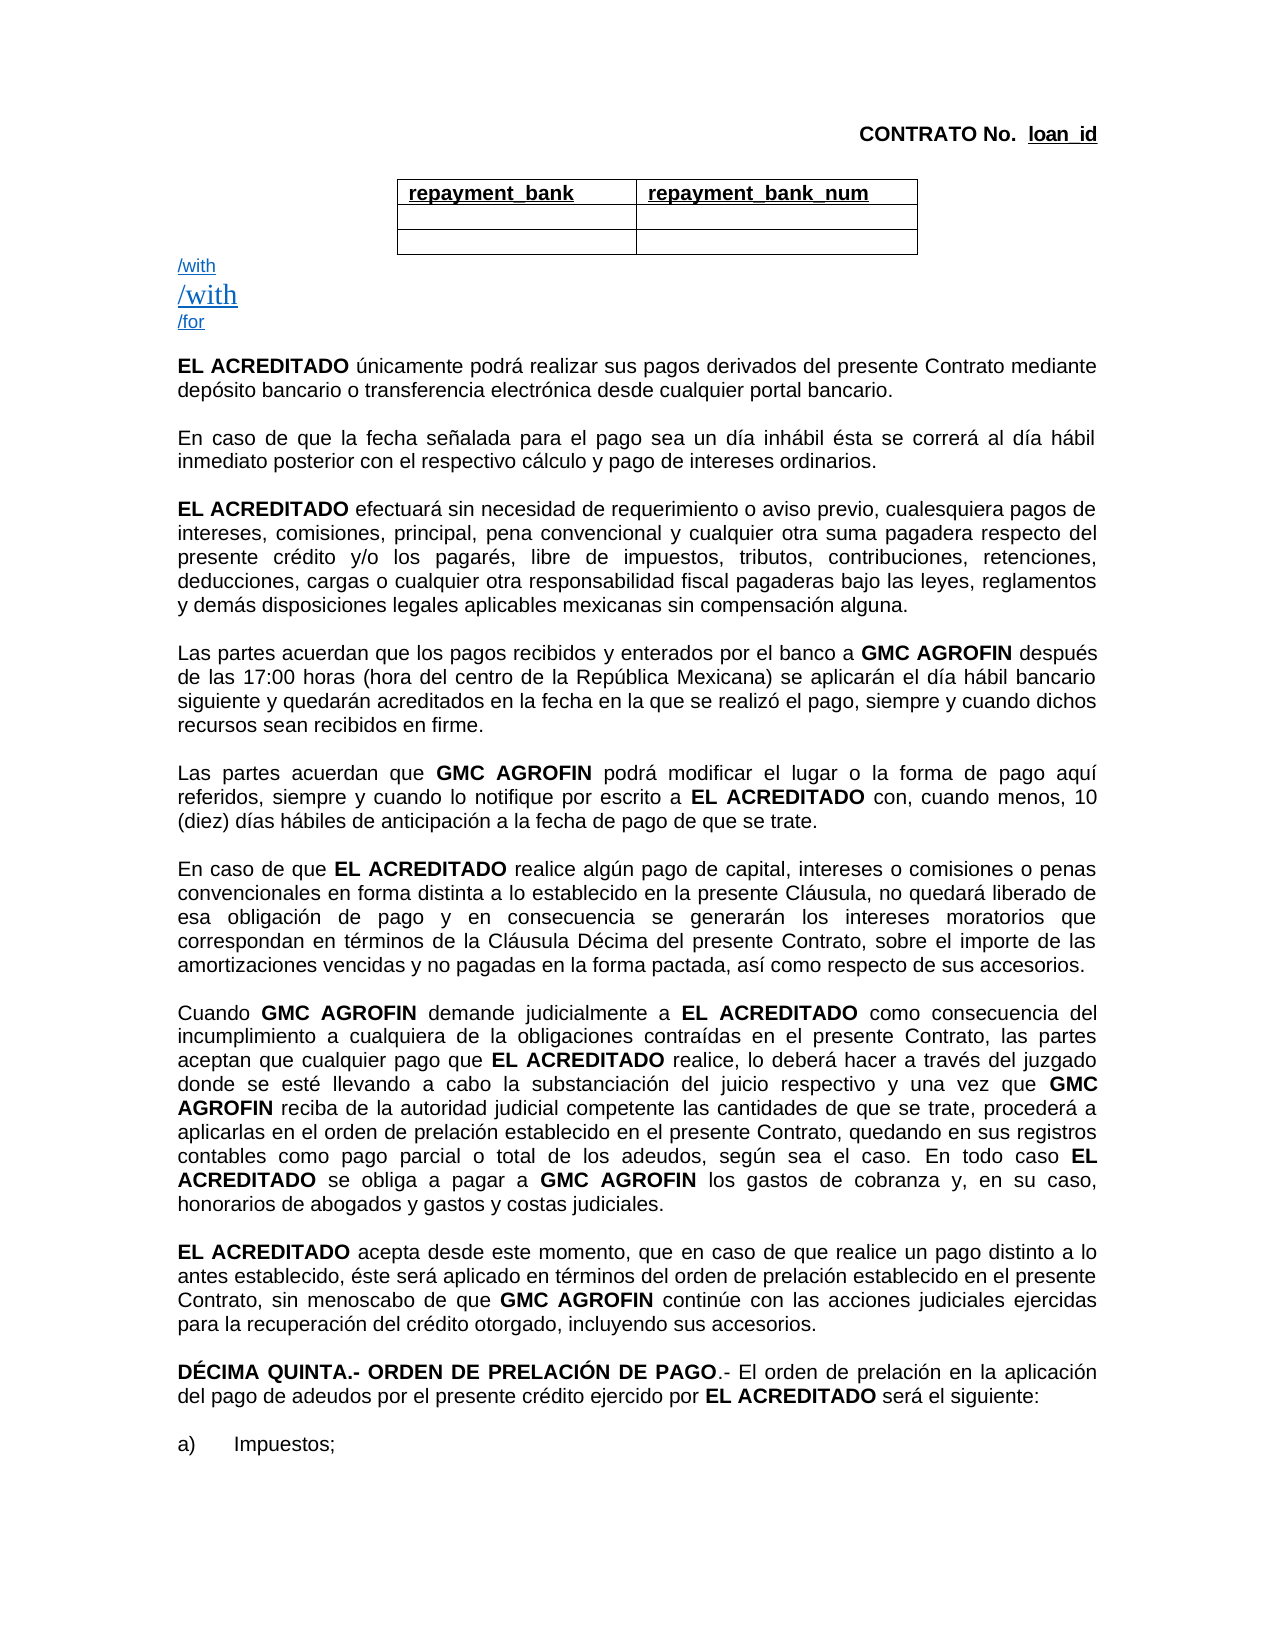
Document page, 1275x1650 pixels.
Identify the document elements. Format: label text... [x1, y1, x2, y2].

text /for [177, 310, 1098, 332]
text Las partes acuerdan que los pagos recibidos y enterados por el banco a GMC AGROFIN después de las 17:00 horas (hora del centro de la República Mexicana) se aplicarán el día hábil bancario siguiente y quedarán acreditados en la fecha en la que se realizó el pago, siempre y cuando dichos recursos sean recibidos en firme. [177, 641, 1098, 737]
table_cell [637, 230, 917, 254]
text DÉCIMA QUINTA.- ORDEN DE PRELACIÓN DE PAGO.- El orden de prelación en la aplicación del pago de adeudos por el presente crédito ejercido por EL ACREDITADO será el siguiente: [177, 1360, 1098, 1408]
text EL ACREDITADO efectuará sin necesidad de requerimiento o aviso previo, cualesquiera pagos de intereses, comisiones, principal, pena convencional y cualquier otra suma pagadera respecto del presente crédito y/o los pagarés, libre de impuestos, tributos, contribuciones, retenciones, deducciones, cargas o cualquier otra responsabilidad fiscal pagaderas bajo las leyes, reglamentos y demás disposiciones legales aplicables mexicanas sin compensación alguna. [177, 497, 1098, 617]
text Las partes acuerdan que GMC AGROFIN podrá modificar el lugar o la forma de pago aquí referidos, siempre y cuando lo notifique por escrito a EL ACREDITADO con, cuando menos, 10 (diez) días hábiles de anticipación a la fecha de pago de que se trate. [177, 761, 1098, 833]
text /with [177, 255, 1098, 277]
table_cell repayment_bank [398, 180, 636, 204]
table_cell [398, 230, 636, 254]
table_cell repayment_bank_num [637, 180, 917, 204]
text EL ACREDITADO únicamente podrá realizar sus pagos derivados del presente Contrato mediante depósito bancario o transferencia electrónica desde cualquier portal bancario. [177, 353, 1098, 401]
text En caso de que la fecha señalada para el pago sea un día inhábil ésta se correrá al día hábil inmediato posterior con el respectivo cálculo y pago de intereses ordinarios. [177, 425, 1098, 473]
table_cell [398, 205, 636, 229]
text /with [177, 277, 1098, 310]
text EL ACREDITADO acepta desde este momento, que en caso de que realice un pago distinto a lo antes establecido, éste será aplicado en términos del orden de prelación establecido en el presente Contrato, sin menoscabo de que GMC AGROFIN continúe con las acciones judiciales ejercidas para la recuperación del crédito otorgado, incluyendo sus accesorios. [177, 1240, 1098, 1336]
table_cell [637, 205, 917, 229]
text Cuando GMC AGROFIN demande judicialmente a EL ACREDITADO como consecuencia del incumplimiento a cualquiera de la obligaciones contraídas en el presente Contrato, las partes aceptan que cualquier pago que EL ACREDITADO realice, lo deberá hacer a través del juzgado donde se esté llevando a cabo la substanciación del juicio respectivo y una vez que GMC AGROFIN reciba de la autoridad judicial competente las cantidades de que se trate, procederá a aplicarlas en el orden de prelación establecido en el presente Contrato, quedando en sus registros contables como pago parcial o total de los adeudos, según sea el caso. En todo caso EL ACREDITADO se obliga a pagar a GMC AGROFIN los gastos de cobranza y, en su caso, honorarios de abogados y gastos y costas judiciales. [177, 1000, 1098, 1216]
text En caso de que EL ACREDITADO realice algún pago de capital, intereses o comisiones o penas convencionales en forma distinta a lo establecido en la presente Cláusula, no quedará liberado de esa obligación de pago y en consecuencia se generarán los intereses moratorios que correspondan en términos de la Cláusula Décima del presente Contrato, sobre el importe de las amortizaciones vencidas y no pagadas en la forma pactada, así como respecto de sus accesorios. [177, 857, 1098, 976]
list Impuestos; [177, 1432, 1098, 1456]
